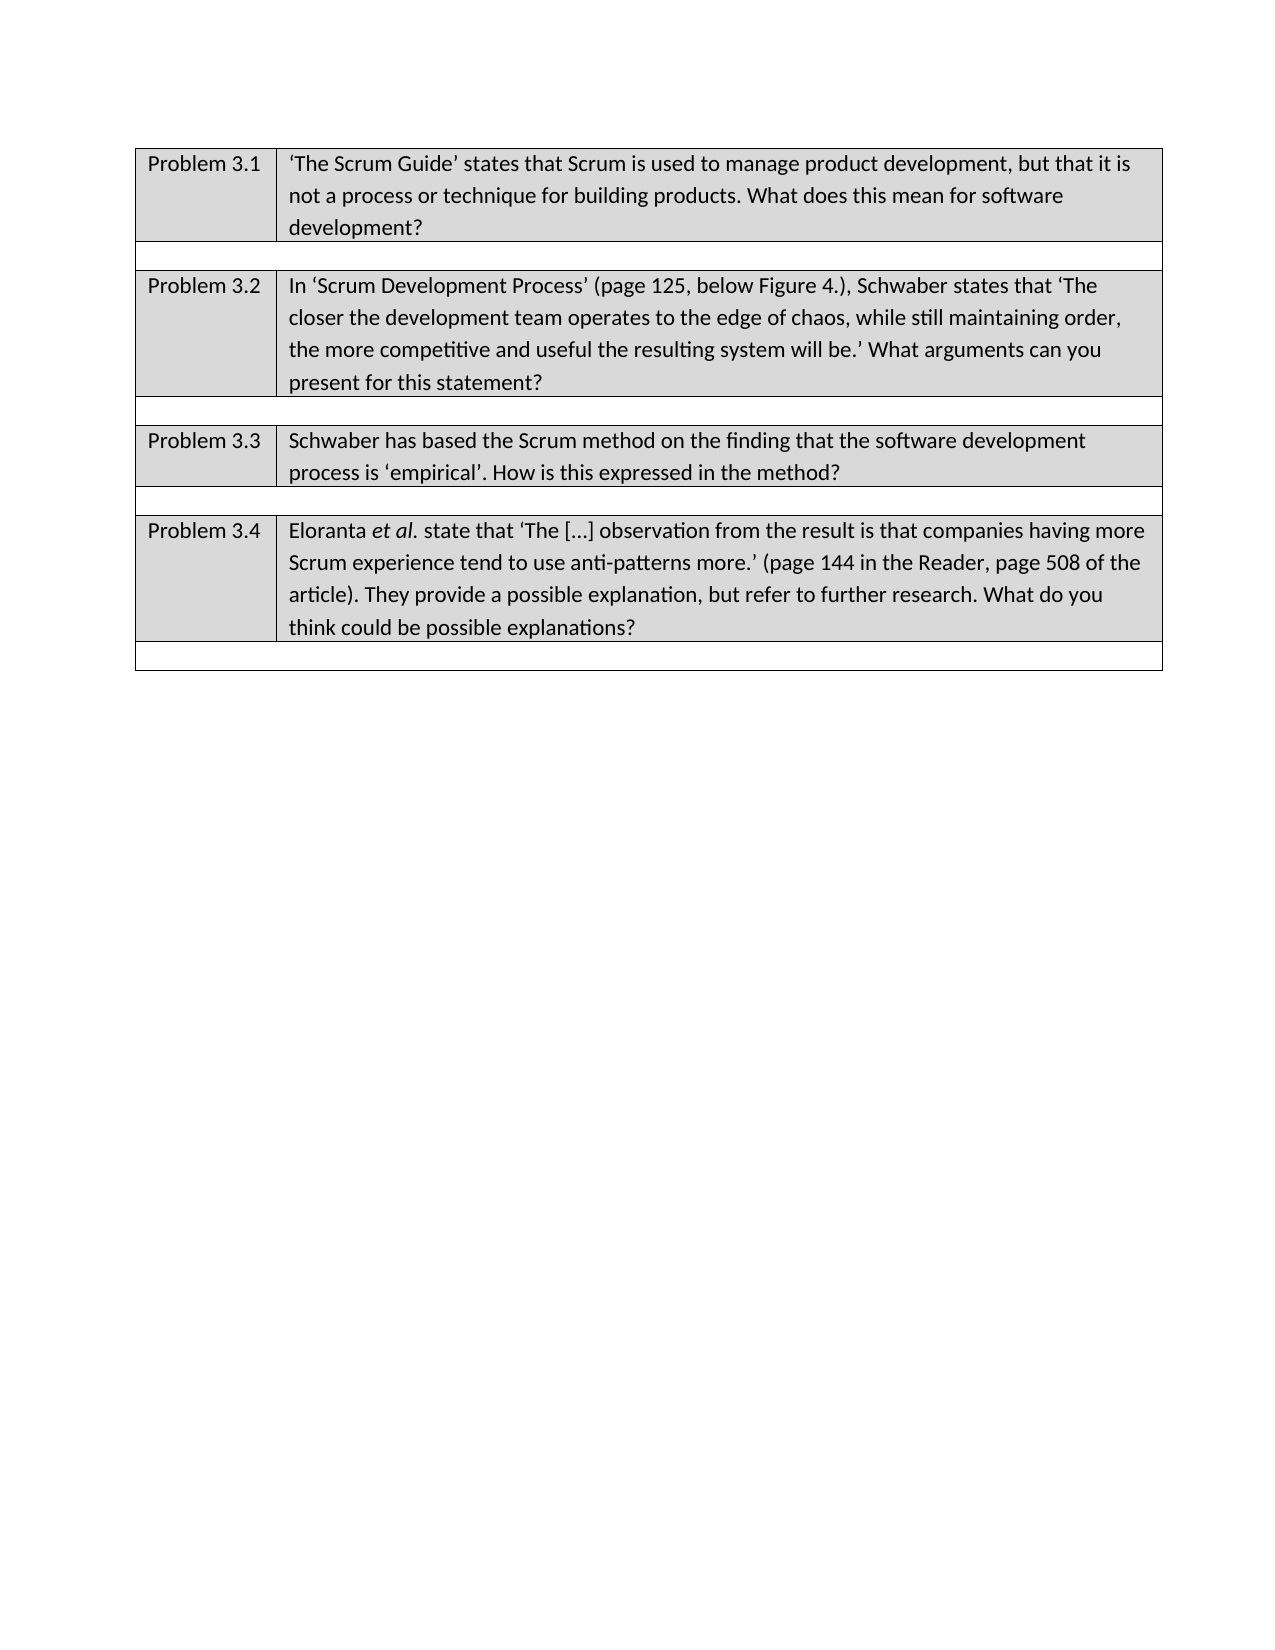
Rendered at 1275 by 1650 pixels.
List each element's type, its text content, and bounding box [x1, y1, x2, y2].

table_cell Problem 3.3 [136, 426, 276, 486]
table_cell Problem 3.4 [136, 516, 276, 641]
table_cell Schwaber has based the Scrum method on the finding that the software development process is ‘empirical’. How is this expressed in the method? [277, 426, 1162, 486]
table_cell Eloranta et al. state that ‘The […] observation from the result is that companies having more Scrum experience tend to use anti-patterns more.’ (page 144 in the Reader, page 508 of the article). They provide a possible explanation, but refer to further research. What do you think could be possible explanations? [277, 516, 1162, 641]
table_header Problem 3.1 [136, 149, 276, 241]
table_cell In ‘Scrum Development Process’ (page 125, below Figure 4.), Schwaber states that ‘The closer the development team operates to the edge of chaos, while still maintaining order, the more competitive and useful the resulting system will be.’ What arguments can you present for this statement? [277, 271, 1162, 396]
table_cell Problem 3.2 [136, 271, 276, 396]
table_cell [136, 487, 1162, 515]
table_cell [136, 242, 1162, 270]
table_cell [136, 642, 1162, 670]
table_header ‘The Scrum Guide’ states that Scrum is used to manage product development, but that it is not a process or technique for building products. What does this mean for software development? [277, 149, 1162, 241]
table_cell [136, 397, 1162, 425]
